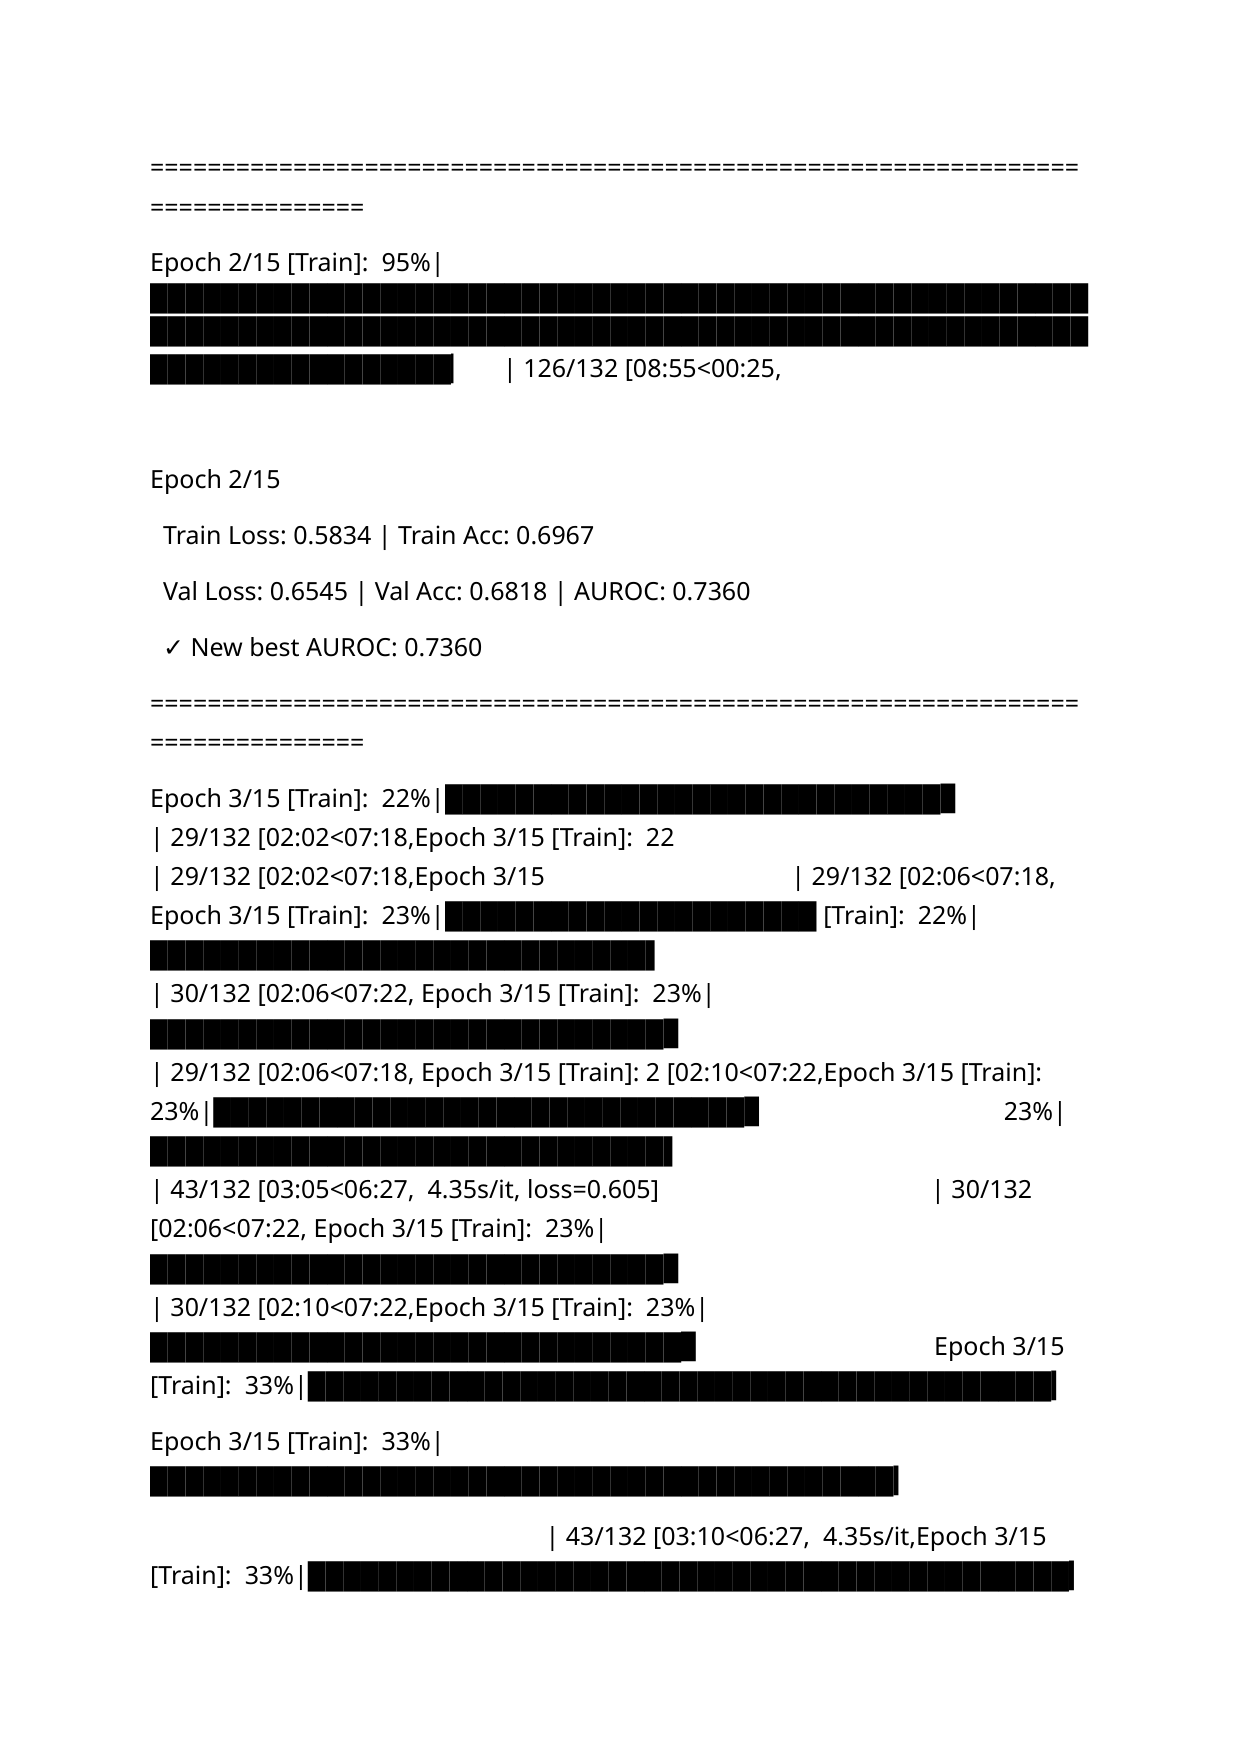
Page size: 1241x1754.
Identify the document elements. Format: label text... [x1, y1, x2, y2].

text Val Loss: 0.6545 | Val Acc: 0.6818 | AUROC: 0.7360 [150, 573, 1090, 608]
text | 43/132 [03:10<06:27, 4.35s/it,Epoch 3/15 [Train]: 33%|███████████████████████████████████████████▎ [150, 1518, 1090, 1592]
text Epoch 3/15 [Train]: 33%|██████████████████████████████████████████▎ [150, 1423, 1090, 1497]
text Epoch 2/15 [Train]: 95%|███████████████████████████████████████████████████████████████████████████████████████████████████████████████████████████▏ | 126/132 [08:55<00:25, [150, 245, 1090, 384]
text ================================================================================ [150, 685, 1090, 758]
text ================================================================================ [150, 150, 1090, 223]
text Epoch 2/15 [150, 462, 1090, 496]
text ✓ New best AUROC: 0.7360 [150, 629, 1090, 663]
text Epoch 3/15 [Train]: 22%|████████████████████████████▊ | 29/132 [02:02<07:18,Epoch 3/15 [Train]: 22 | 29/132 [02:02<07:18,Epoch 3/15 | 29/132 [02:06<07:18, Epoch 3/15 [Train]: 23%|█████████████████████ [Train]: 22%|████████████████████████████▌ | 30/132 [02:06<07:22, Epoch 3/15 [Train]: 23%|█████████████████████████████▊ | 29/132 [02:06<07:18, Epoch 3/15 [Train]: 2 [02:10<07:22,Epoch 3/15 [Train]: 23%|██████████████████████████████▊ 23%|█████████████████████████████▌ | 43/132 [03:05<06:27, 4.35s/it, loss=0.605] | 30/132 [02:06<07:22, Epoch 3/15 [Train]: 23%|█████████████████████████████▊ | 30/132 [02:10<07:22,Epoch 3/15 [Train]: 23%|██████████████████████████████▊ Epoch 3/15 [Train]: 33%|██████████████████████████████████████████▎ [150, 780, 1090, 1402]
text Train Loss: 0.5834 | Train Acc: 0.6967 [150, 518, 1090, 552]
